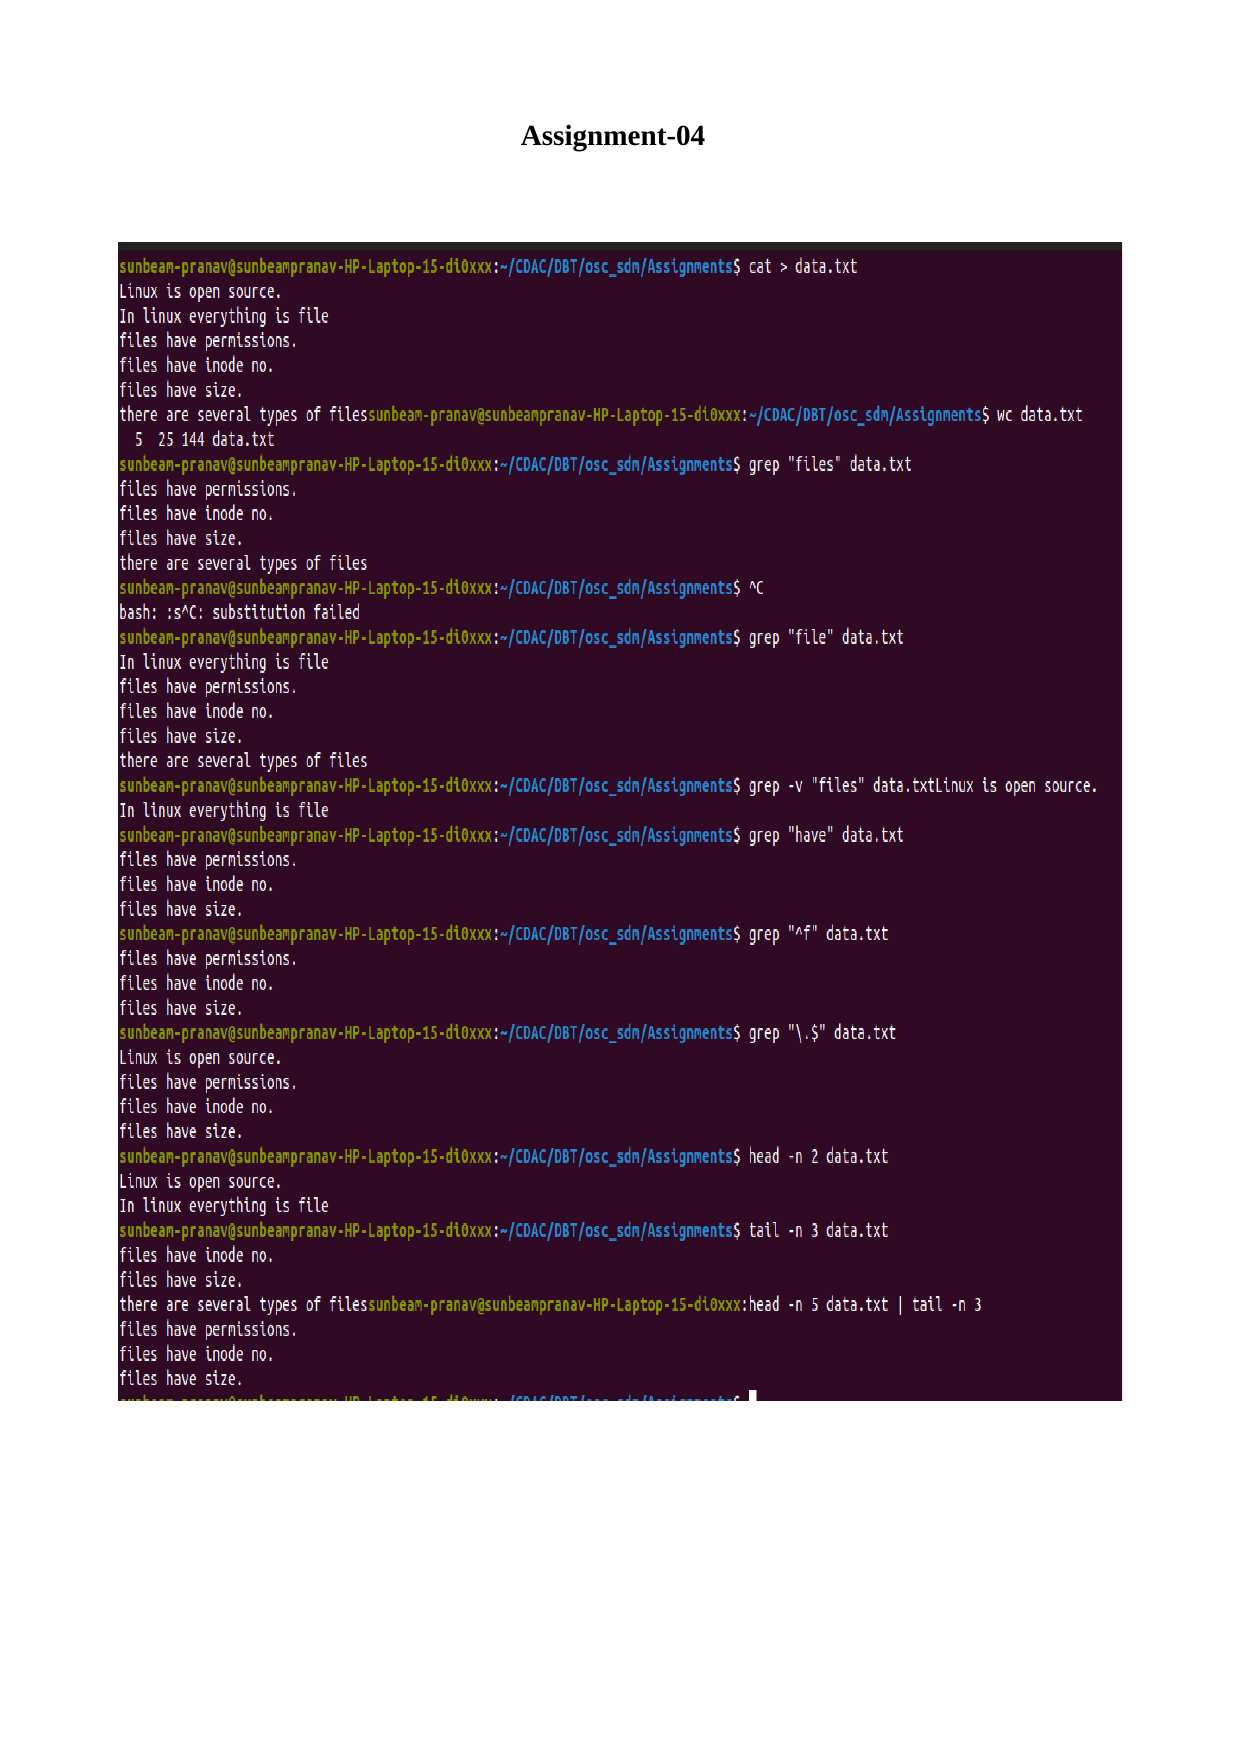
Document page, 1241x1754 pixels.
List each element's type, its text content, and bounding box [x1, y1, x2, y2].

picture [118, 242, 1123, 1401]
text Assignment-04 [118, 118, 1122, 152]
